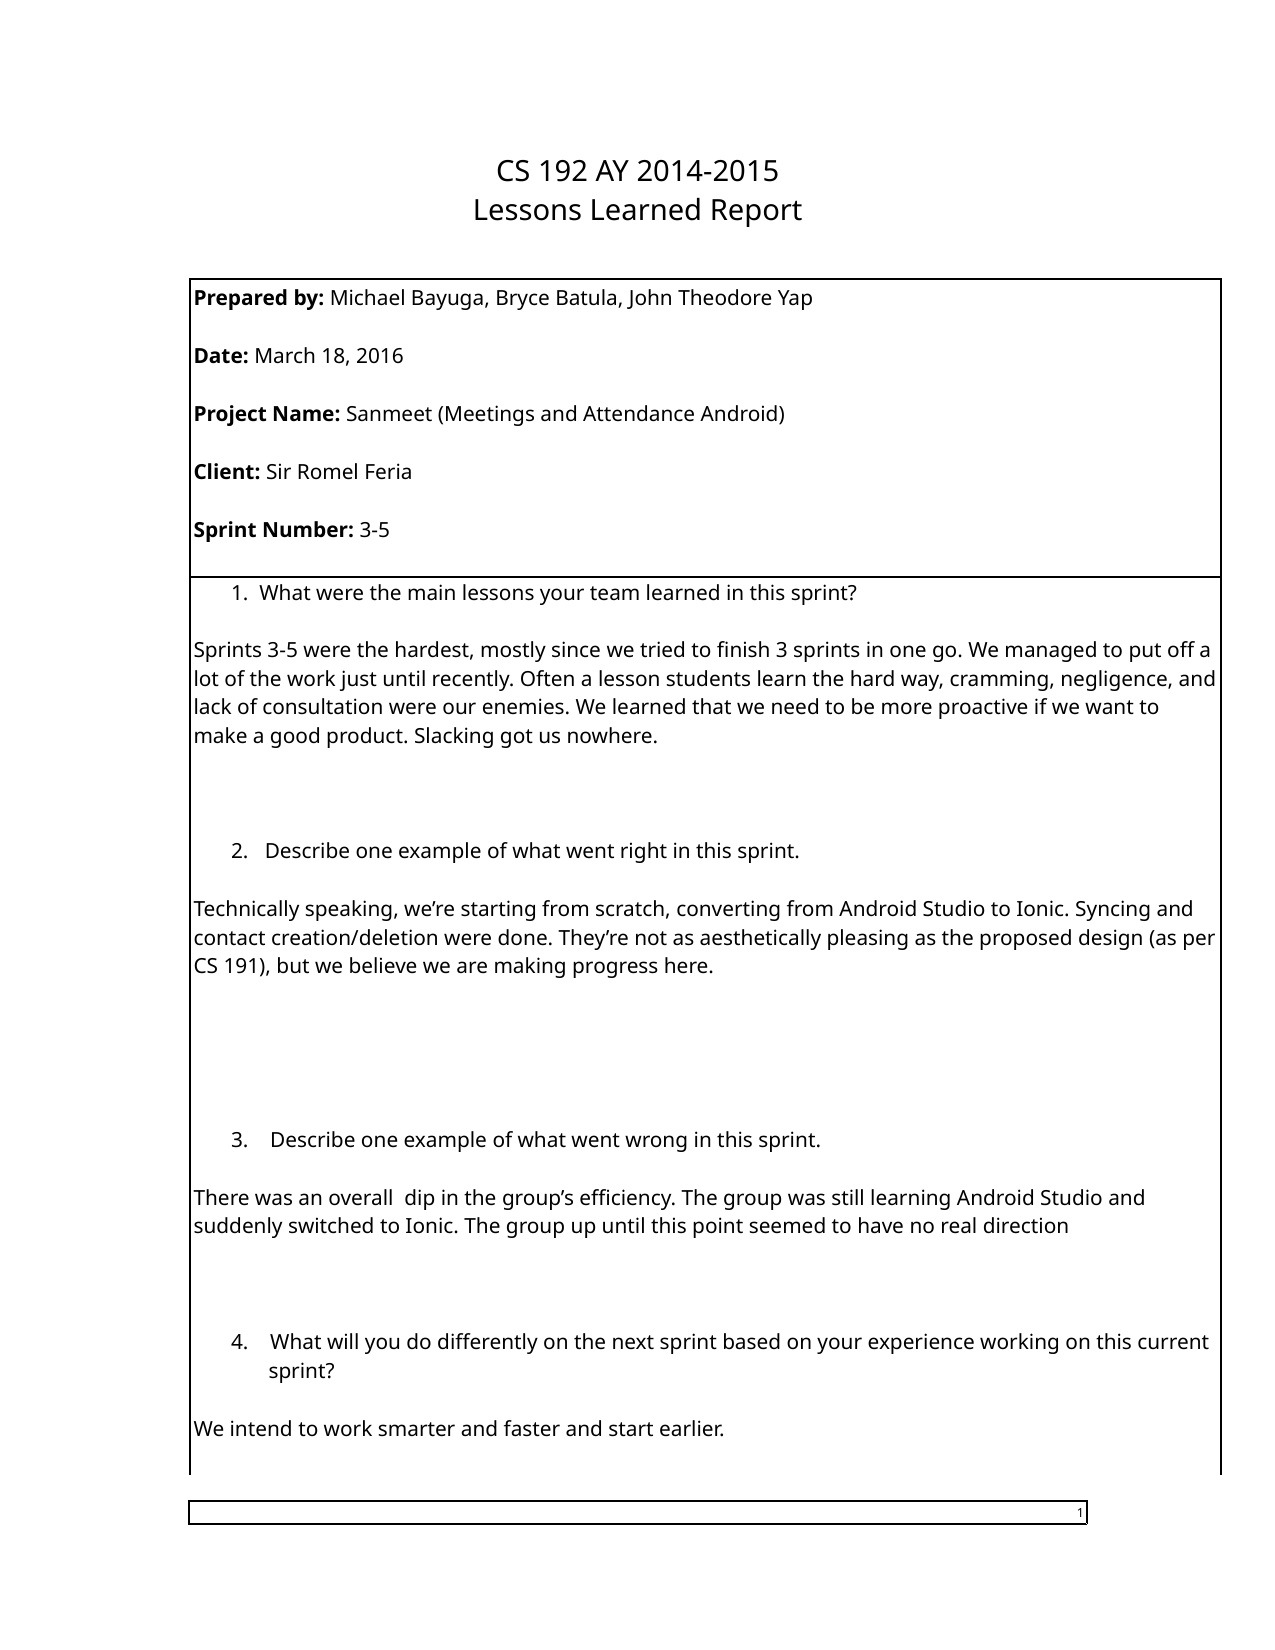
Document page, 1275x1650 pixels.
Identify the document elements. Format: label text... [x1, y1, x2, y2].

text CS 192 AY 2014-2015 [187, 150, 1087, 190]
table_cell 1. What were the main lessons your team learned in this sprint? Sprints 3-5 were the hardest, mostly since we tried to finish 3 sprints in one go. We managed to put off a lot of the work just until recently. Often a lesson students learn the hard way, cramming, negligence, and lack of consultation were our enemies. We learned that we need to be more proactive if we want to make a good product. Slacking got us nowhere. 2. Describe one example of what went right in this sprint. Technically speaking, we’re starting from scratch, converting from Android Studio to Ionic. Syncing and contact creation/deletion were done. They’re not as aesthetically pleasing as the proposed design (as per CS 191), but we believe we are making progress here. 3. Describe one example of what went wrong in this sprint. There was an overall dip in the group’s efficiency. The group was still learning Android Studio and suddenly switched to Ionic. The group up until this point seemed to have no real direction 4. What will you do differently on the next sprint based on your experience working on this current sprint? We intend to work smarter and faster and start earlier. [191, 578, 1220, 1474]
text Lessons Learned Report [187, 190, 1087, 229]
table_header Prepared by: Michael Bayuga, Bryce Batula, John Theodore Yap Date: March 18, 2016 Project Name: Sanmeet (Meetings and Attendance Android) Client: Sir Romel Feria Sprint Number: 3-5 [191, 280, 1220, 576]
